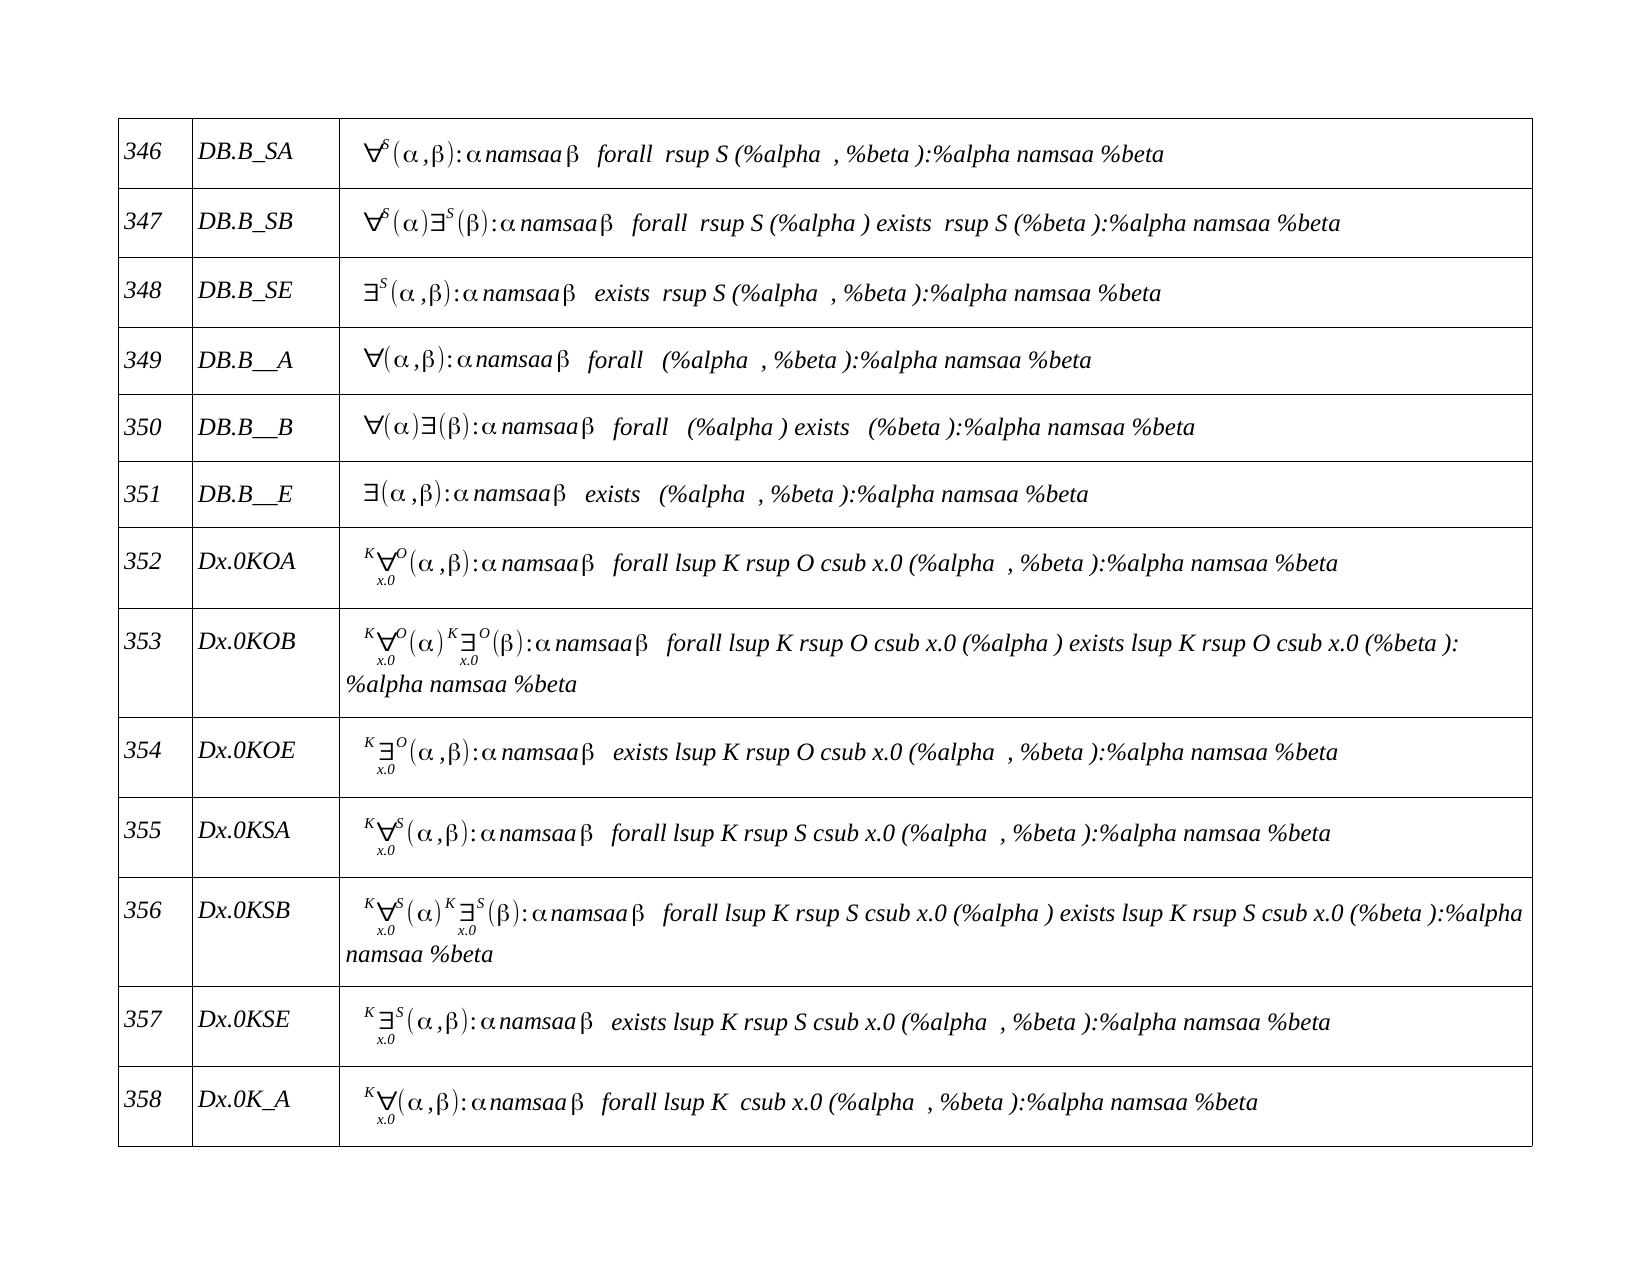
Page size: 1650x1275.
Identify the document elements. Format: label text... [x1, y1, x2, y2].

table_cell DB.B_SE [193, 258, 339, 327]
table_cell Dx.0KOB [193, 609, 339, 717]
table_cell exists lsup K rsup O csub x.0 (%alpha , %beta ):%alpha namsaa %beta [340, 718, 1532, 797]
table_cell forall rsup S (%alpha ) exists rsup S (%beta ):%alpha namsaa %beta [340, 189, 1532, 257]
table_cell Dx.0KSA [193, 798, 339, 877]
table_cell forall lsup K rsup O csub x.0 (%alpha ) exists lsup K rsup O csub x.0 (%beta ):%alpha namsaa %beta [340, 609, 1532, 717]
table_cell 358 [119, 1067, 192, 1146]
table_cell forall lsup K rsup O csub x.0 (%alpha , %beta ):%alpha namsaa %beta [340, 528, 1532, 608]
table_cell Dx.0KOA [193, 528, 339, 608]
table_cell forall (%alpha , %beta ):%alpha namsaa %beta [340, 328, 1532, 393]
table_cell 354 [119, 718, 192, 797]
table_cell 351 [119, 462, 192, 527]
table_cell forall lsup K csub x.0 (%alpha , %beta ):%alpha namsaa %beta [340, 1067, 1532, 1146]
table_cell forall rsup S (%alpha , %beta ):%alpha namsaa %beta [340, 119, 1532, 188]
table_cell 355 [119, 798, 192, 877]
table_cell 352 [119, 528, 192, 608]
table_cell DB.B__A [193, 328, 339, 393]
table_cell exists (%alpha , %beta ):%alpha namsaa %beta [340, 462, 1532, 527]
table_cell 347 [119, 189, 192, 257]
table_cell forall lsup K rsup S csub x.0 (%alpha ) exists lsup K rsup S csub x.0 (%beta ):%alpha namsaa %beta [340, 878, 1532, 986]
table_cell forall (%alpha ) exists (%beta ):%alpha namsaa %beta [340, 395, 1532, 461]
table_cell 357 [119, 987, 192, 1066]
table_cell DB.B_SA [193, 119, 339, 188]
table_cell 348 [119, 258, 192, 327]
table_cell DB.B_SB [193, 189, 339, 257]
table_cell Dx.0KSB [193, 878, 339, 986]
table_cell Dx.0KSE [193, 987, 339, 1066]
table_cell 349 [119, 328, 192, 393]
table_cell 356 [119, 878, 192, 986]
table_cell DB.B__B [193, 395, 339, 461]
table_cell forall lsup K rsup S csub x.0 (%alpha , %beta ):%alpha namsaa %beta [340, 798, 1532, 877]
table_cell 353 [119, 609, 192, 717]
table_cell 350 [119, 395, 192, 461]
table_cell exists rsup S (%alpha , %beta ):%alpha namsaa %beta [340, 258, 1532, 327]
table_cell DB.B__E [193, 462, 339, 527]
table_cell Dx.0KOE [193, 718, 339, 797]
table_cell exists lsup K rsup S csub x.0 (%alpha , %beta ):%alpha namsaa %beta [340, 987, 1532, 1066]
table_cell 346 [119, 119, 192, 188]
table_cell Dx.0K_A [193, 1067, 339, 1146]
